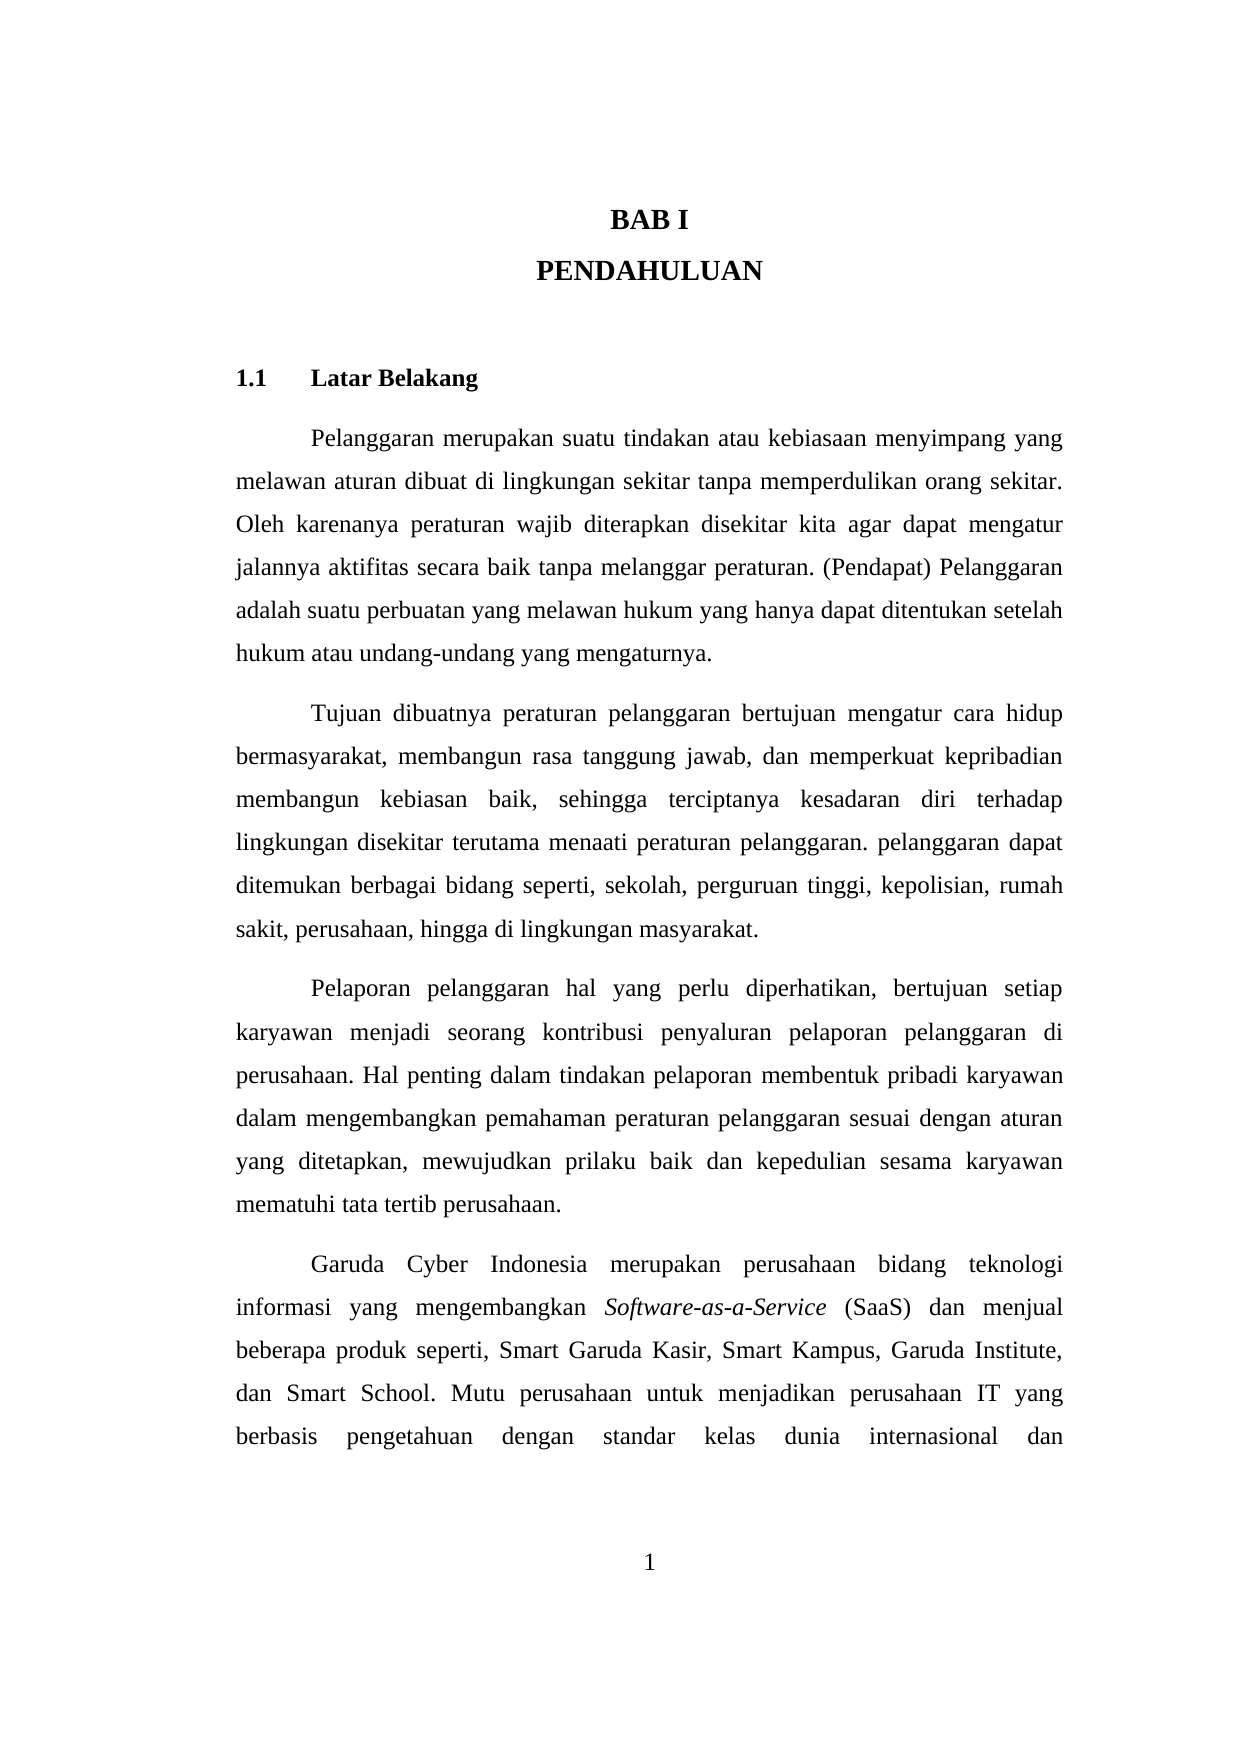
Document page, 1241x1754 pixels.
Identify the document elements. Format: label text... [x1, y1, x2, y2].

text Garuda Cyber Indonesia merupakan perusahaan bidang teknologi informasi yang mengembangkan Software-as-a-Service (SaaS) dan menjual beberapa produk seperti, Smart Garuda Kasir, Smart Kampus, Garuda Institute, dan Smart School. Mutu perusahaan untuk menjadikan perusahaan IT yang berbasis pengetahuan dengan standar kelas dunia internasional dan [236, 1249, 1063, 1450]
text 1.1 Latar Belakang [236, 363, 1063, 392]
text Pelaporan pelanggaran hal yang perlu diperhatikan, bertujuan setiap karyawan menjadi seorang kontribusi penyaluran pelaporan pelanggaran di perusahaan. Hal penting dalam tindakan pelaporan membentuk pribadi karyawan dalam mengembangkan pemahaman peraturan pelanggaran sesuai dengan aturan yang ditetapkan, mewujudkan prilaku baik dan kepedulian sesama karyawan mematuhi tata tertib perusahaan. [236, 973, 1063, 1218]
text Tujuan dibuatnya peraturan pelanggaran bertujuan mengatur cara hidup bermasyarakat, membangun rasa tanggung jawab, dan memperkuat kepribadian membangun kebiasan baik, sehingga terciptanya kesadaran diri terhadap lingkungan disekitar terutama menaati peraturan pelanggaran. pelanggaran dapat ditemukan berbagai bidang seperti, sekolah, perguruan tinggi, kepolisian, rumah sakit, perusahaan, hingga di lingkungan masyarakat. [236, 698, 1063, 942]
text BAB I PENDAHULUAN [236, 202, 1063, 286]
text Pelanggaran merupakan suatu tindakan atau kebiasaan menyimpang yang melawan aturan dibuat di lingkungan sekitar tanpa memperdulikan orang sekitar. Oleh karenanya peraturan wajib diterapkan disekitar kita agar dapat mengatur jalannya aktifitas secara baik tanpa melanggar peraturan. (Pendapat) Pelanggaran adalah suatu perbuatan yang melawan hukum yang hanya dapat ditentukan setelah hukum atau undang-undang yang mengaturnya. [236, 423, 1063, 667]
